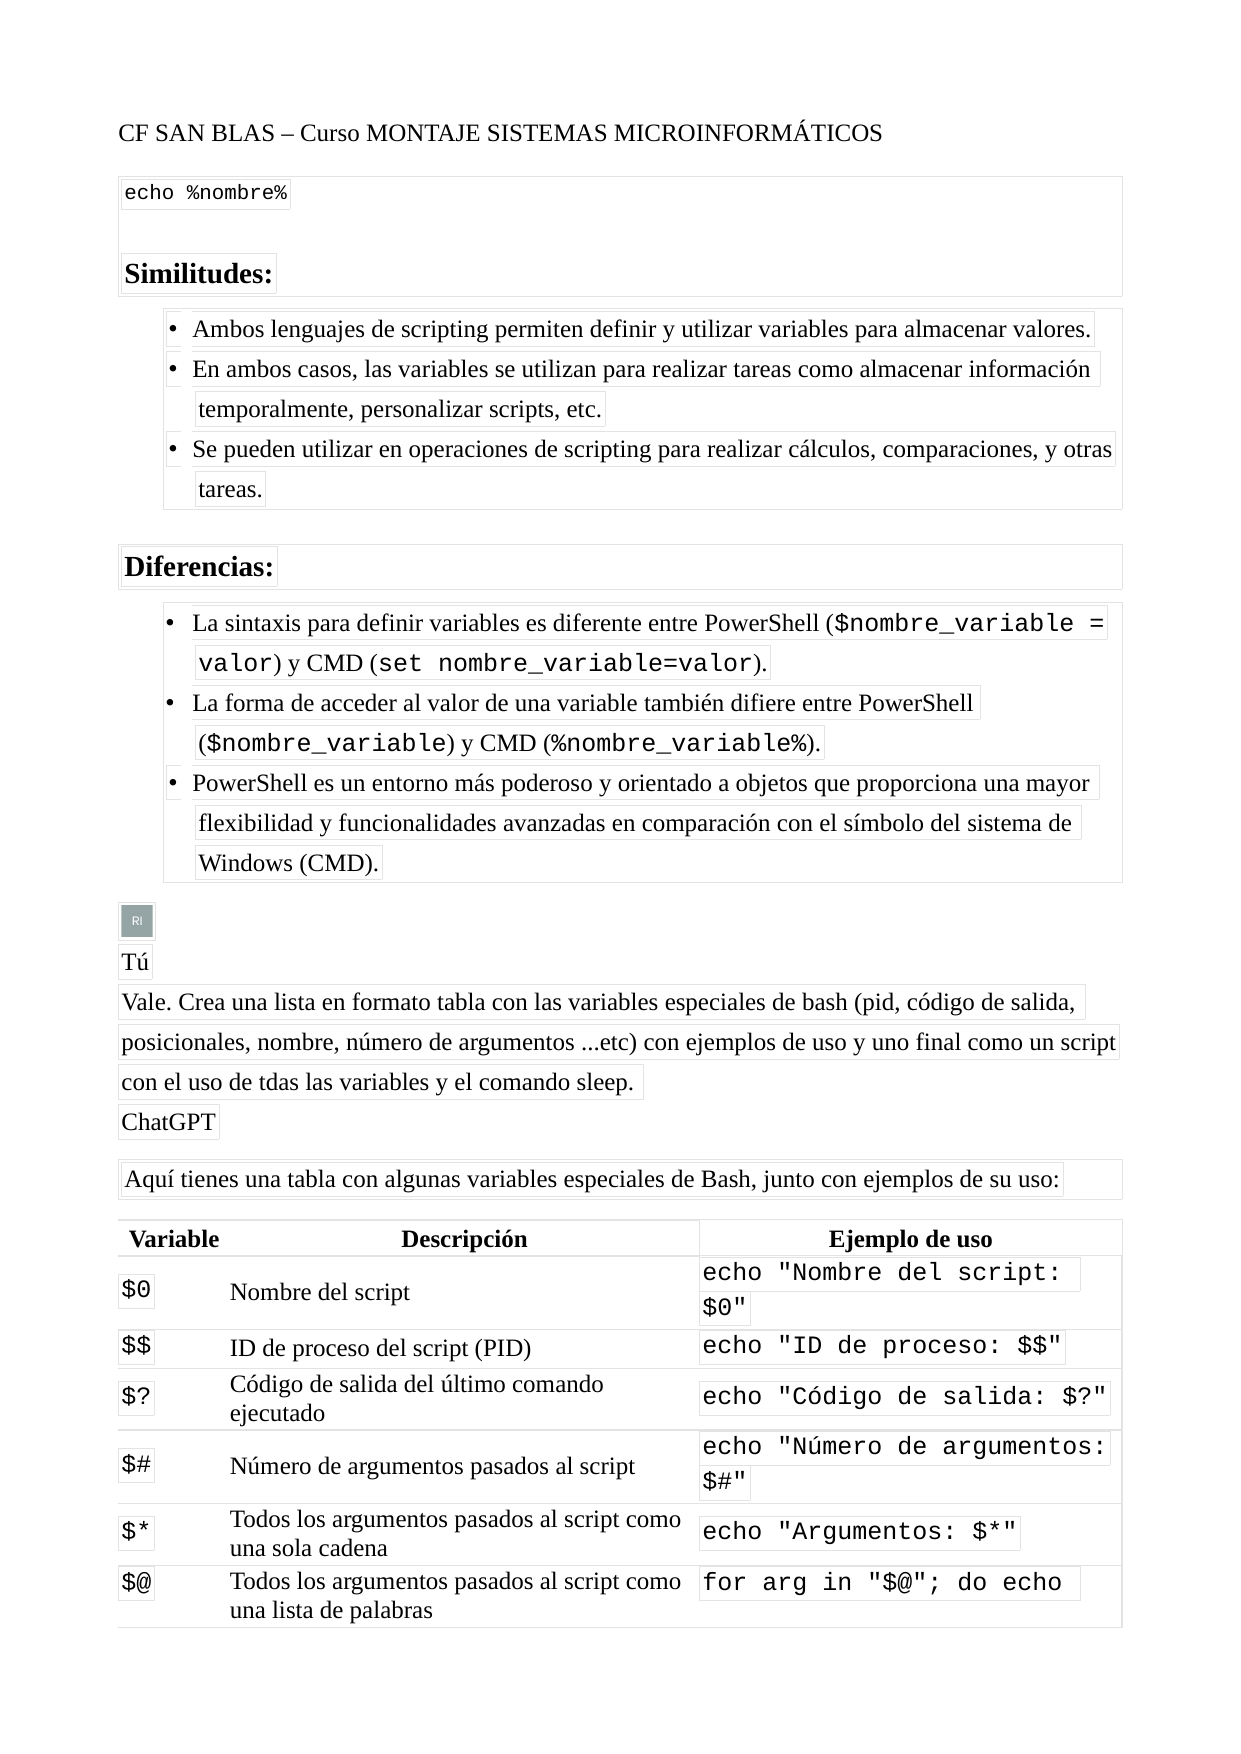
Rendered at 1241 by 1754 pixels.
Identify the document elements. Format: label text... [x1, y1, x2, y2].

table_cell Número de argumentos pasados al script [230, 1431, 699, 1503]
table_cell ID de proceso del script (PID) [230, 1330, 699, 1367]
text [153, 944, 1122, 979]
text Vale. Crea una lista en formato tabla con las variables especiales de bash (pid, código de salida, posicionales, nombre, número de argumentos ...etc) con ejemplos de uso y uno final como un script con el uso de tdas las variables y el comando sleep. [118, 984, 1122, 1099]
list En ambos casos, las variables se utilizan para realizar tareas como almacenar información temporalmente, personalizar scripts, etc. [164, 348, 1122, 426]
table_cell echo "Número de argumentos: $#" [699, 1431, 1121, 1503]
table_cell echo "ID de proceso: $$" [699, 1330, 1121, 1367]
subtitle Similitudes: [119, 250, 1122, 296]
subtitle Diferencias: [119, 545, 1122, 589]
table_cell $? [118, 1369, 229, 1429]
picture [121, 905, 153, 937]
text Tú [119, 945, 152, 979]
table_cell Nombre del script [230, 1257, 699, 1328]
table_cell $$ [118, 1330, 229, 1367]
table_header Descripción [230, 1221, 699, 1255]
table_cell Todos los argumentos pasados al script como una sola cadena [230, 1504, 699, 1564]
table_cell $@ [118, 1566, 229, 1627]
list Ambos lenguajes de scripting permiten definir y utilizar variables para almacenar valores. [164, 309, 1122, 346]
table_cell $0 [118, 1257, 229, 1328]
list PowerShell es un entorno más poderoso y orientado a objetos que proporciona una mayor flexibilidad y funcionalidades avanzadas en comparación con el símbolo del sistema de Windows (CMD). [164, 762, 1122, 882]
table_header Variable [118, 1221, 229, 1255]
text Aquí tienes una tabla con algunas variables especiales de Bash, junto con ejemplos de su uso: [119, 1160, 1122, 1199]
table_cell $* [118, 1504, 229, 1564]
list La forma de acceder al valor de una variable también difiere entre PowerShell ($nombre_variable) y CMD (%nombre_variable%). [164, 682, 1122, 759]
table_cell Todos los argumentos pasados al script como una lista de palabras [230, 1566, 699, 1627]
table_cell for arg in "$@"; do echo [699, 1566, 1121, 1627]
text ChatGPT [119, 1105, 219, 1139]
table_cell Código de salida del último comando ejecutado [230, 1369, 699, 1429]
table_header Ejemplo de uso [700, 1220, 1122, 1255]
table_cell echo "Nombre del script: $0" [699, 1256, 1121, 1328]
list Se pueden utilizar en operaciones de scripting para realizar cálculos, comparaciones, y otras tareas. [164, 428, 1122, 509]
list La sintaxis para definir variables es diferente entre PowerShell ($nombre_variable = valor) y CMD (set nombre_variable=valor). [164, 603, 1122, 679]
table_cell echo "Argumentos: $*" [699, 1504, 1121, 1564]
table_cell $# [118, 1431, 229, 1503]
table_cell echo "Código de salida: $?" [699, 1369, 1121, 1429]
text echo %nombre% [119, 177, 1122, 209]
text [220, 1104, 1122, 1139]
